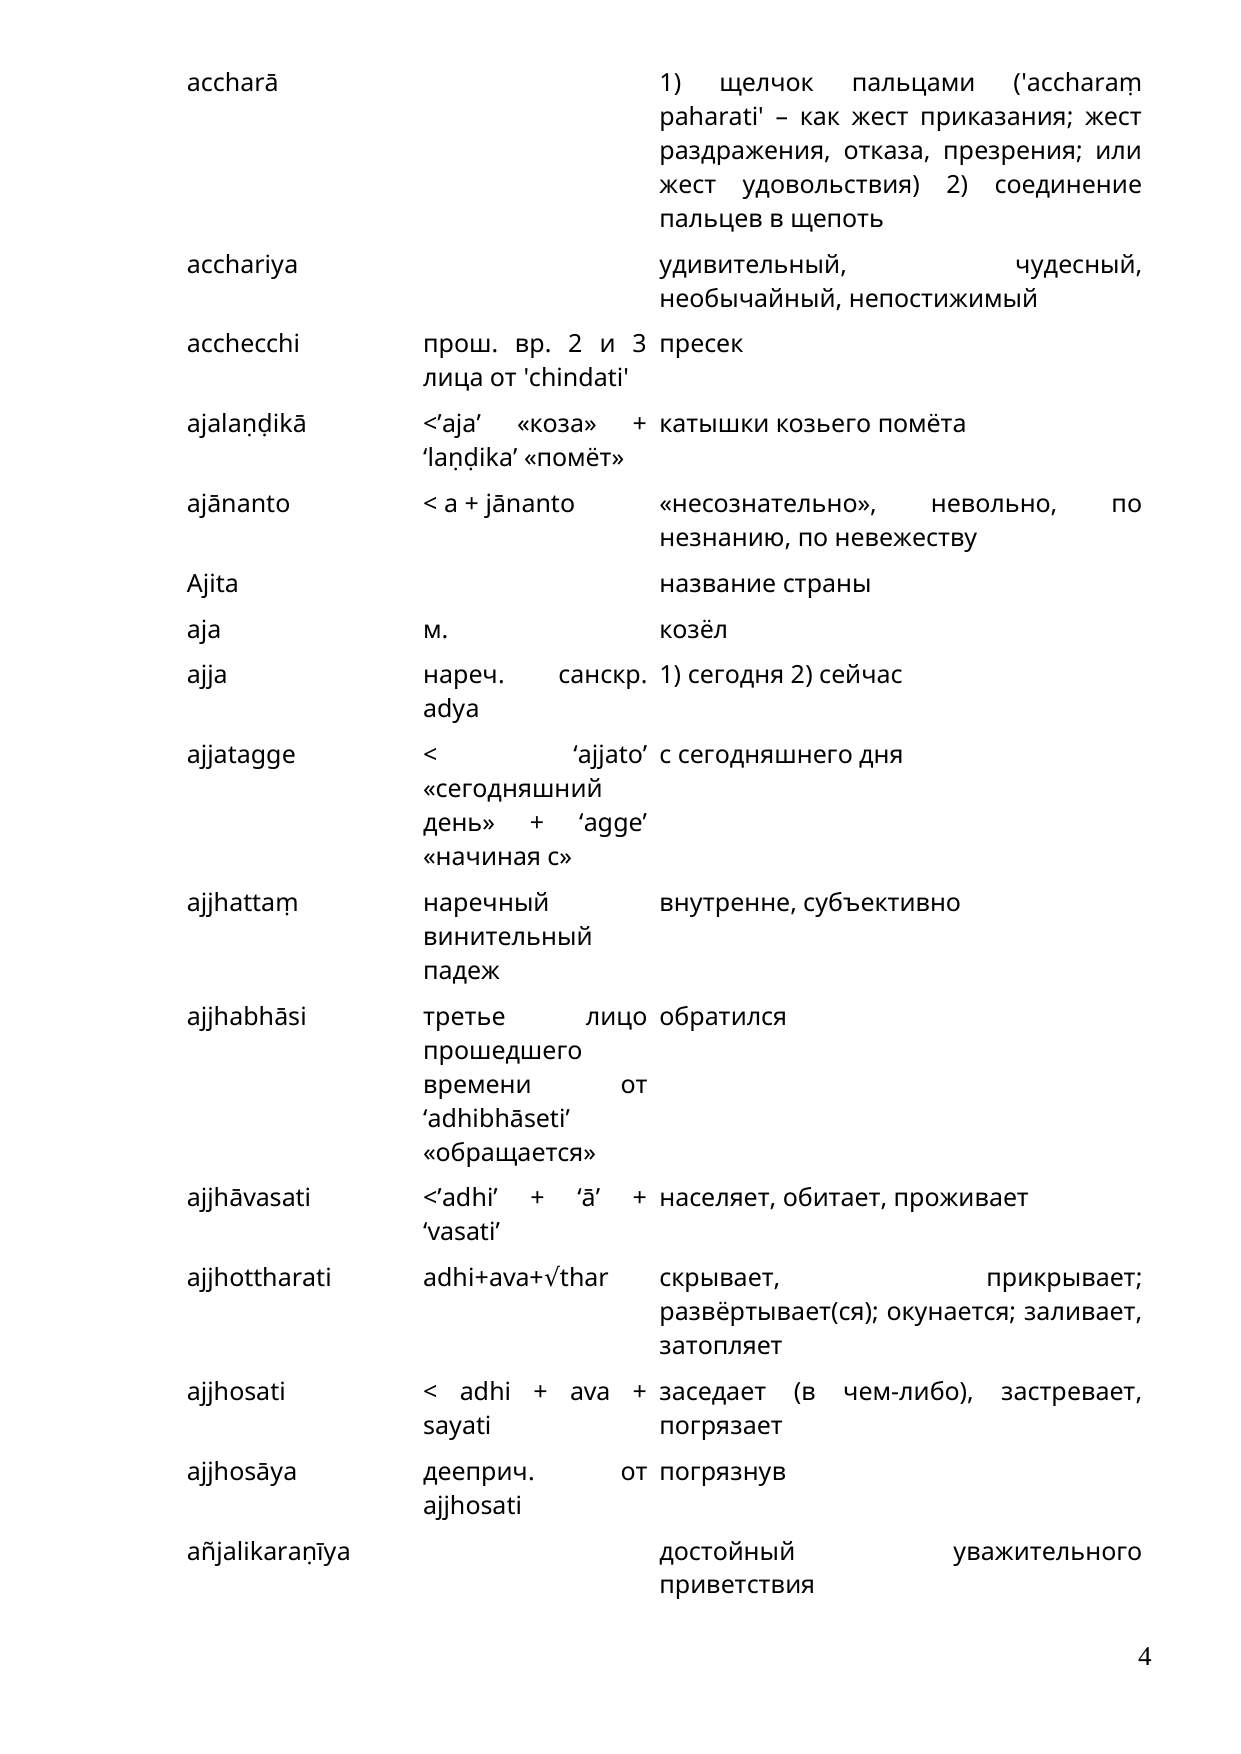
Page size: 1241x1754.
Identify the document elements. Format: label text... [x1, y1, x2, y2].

table_cell обратился [653, 993, 1148, 1174]
table_cell acchecchi [181, 321, 417, 400]
table_cell ajjhosati [181, 1368, 417, 1448]
table_cell aja [181, 606, 417, 652]
table_cell [417, 59, 653, 241]
table_cell достойный уважительного приветствия [653, 1528, 1148, 1607]
table_cell козёл [653, 606, 1148, 652]
table_cell название страны [653, 560, 1148, 606]
table_cell [417, 241, 653, 321]
table_cell дееприч. от ajjhosati [417, 1448, 653, 1528]
table_cell заседает (в чем-либо), застревает, погрязает [653, 1368, 1148, 1448]
table_cell ajjatagge [181, 731, 417, 879]
table_cell погрязнув [653, 1448, 1148, 1528]
table_cell катышки козьего помёта [653, 400, 1148, 480]
table_cell удивительный, чудесный, необычайный, непостижимый [653, 241, 1148, 321]
table_cell <’aja’ «коза» + ‘laṇḍika’ «помёт» [417, 400, 653, 480]
table_cell ajjhabhāsi [181, 993, 417, 1174]
table_cell accharā [181, 59, 417, 241]
table_cell с сегодняшнего дня [653, 731, 1148, 879]
table_cell 1) сегодня 2) сейчас [653, 652, 1148, 731]
table_cell añjalikaraṇīya [181, 1528, 417, 1607]
table_cell наречный винительный падеж [417, 879, 653, 993]
table_cell [417, 560, 653, 606]
table_cell прош. вр. 2 и 3 лица от 'chindati' [417, 321, 653, 400]
table_cell населяет, обитает, проживает [653, 1175, 1148, 1254]
table_cell ajja [181, 652, 417, 731]
table_cell acchariya [181, 241, 417, 321]
table_cell м. [417, 606, 653, 652]
table_cell внутренне, субъективно [653, 879, 1148, 993]
table_cell [417, 1528, 653, 1607]
table_cell «несознательно», невольно, по незнанию, по невежеству [653, 480, 1148, 560]
table_cell ajjhosāya [181, 1448, 417, 1528]
table_cell Ajita [181, 560, 417, 606]
table_cell 1) щелчок пальцами ('accharaṃ paharati' – как жест приказания; жест раздражения, отказа, презрения; или жест удовольствия) 2) соединение пальцев в щепоть [653, 59, 1148, 241]
table_cell < adhi + ava + sayati [417, 1368, 653, 1448]
table_cell < ‘ajjato’ «сегодняшний день» + ‘agge’ «начиная с» [417, 731, 653, 879]
table_cell ajjhāvasati [181, 1175, 417, 1254]
table_cell ajānanto [181, 480, 417, 560]
table_cell нареч. санскр. adya [417, 652, 653, 731]
table_cell adhi+ava+√thar [417, 1254, 653, 1368]
table_cell скрывает, прикрывает; развёртывает(ся); окунается; заливает, затопляет [653, 1254, 1148, 1368]
table_cell ajjhattaṃ [181, 879, 417, 993]
table_cell третье лицо прошедшего времени от ‘adhibhāseti’ «обращается» [417, 993, 653, 1174]
table_cell пресек [653, 321, 1148, 400]
table_cell ajjhottharati [181, 1254, 417, 1368]
table_cell < a + jānanto [417, 480, 653, 560]
table_cell <’adhi’ + ‘ā’ + ‘vasati’ [417, 1175, 653, 1254]
table_cell ajalaṇḍikā [181, 400, 417, 480]
